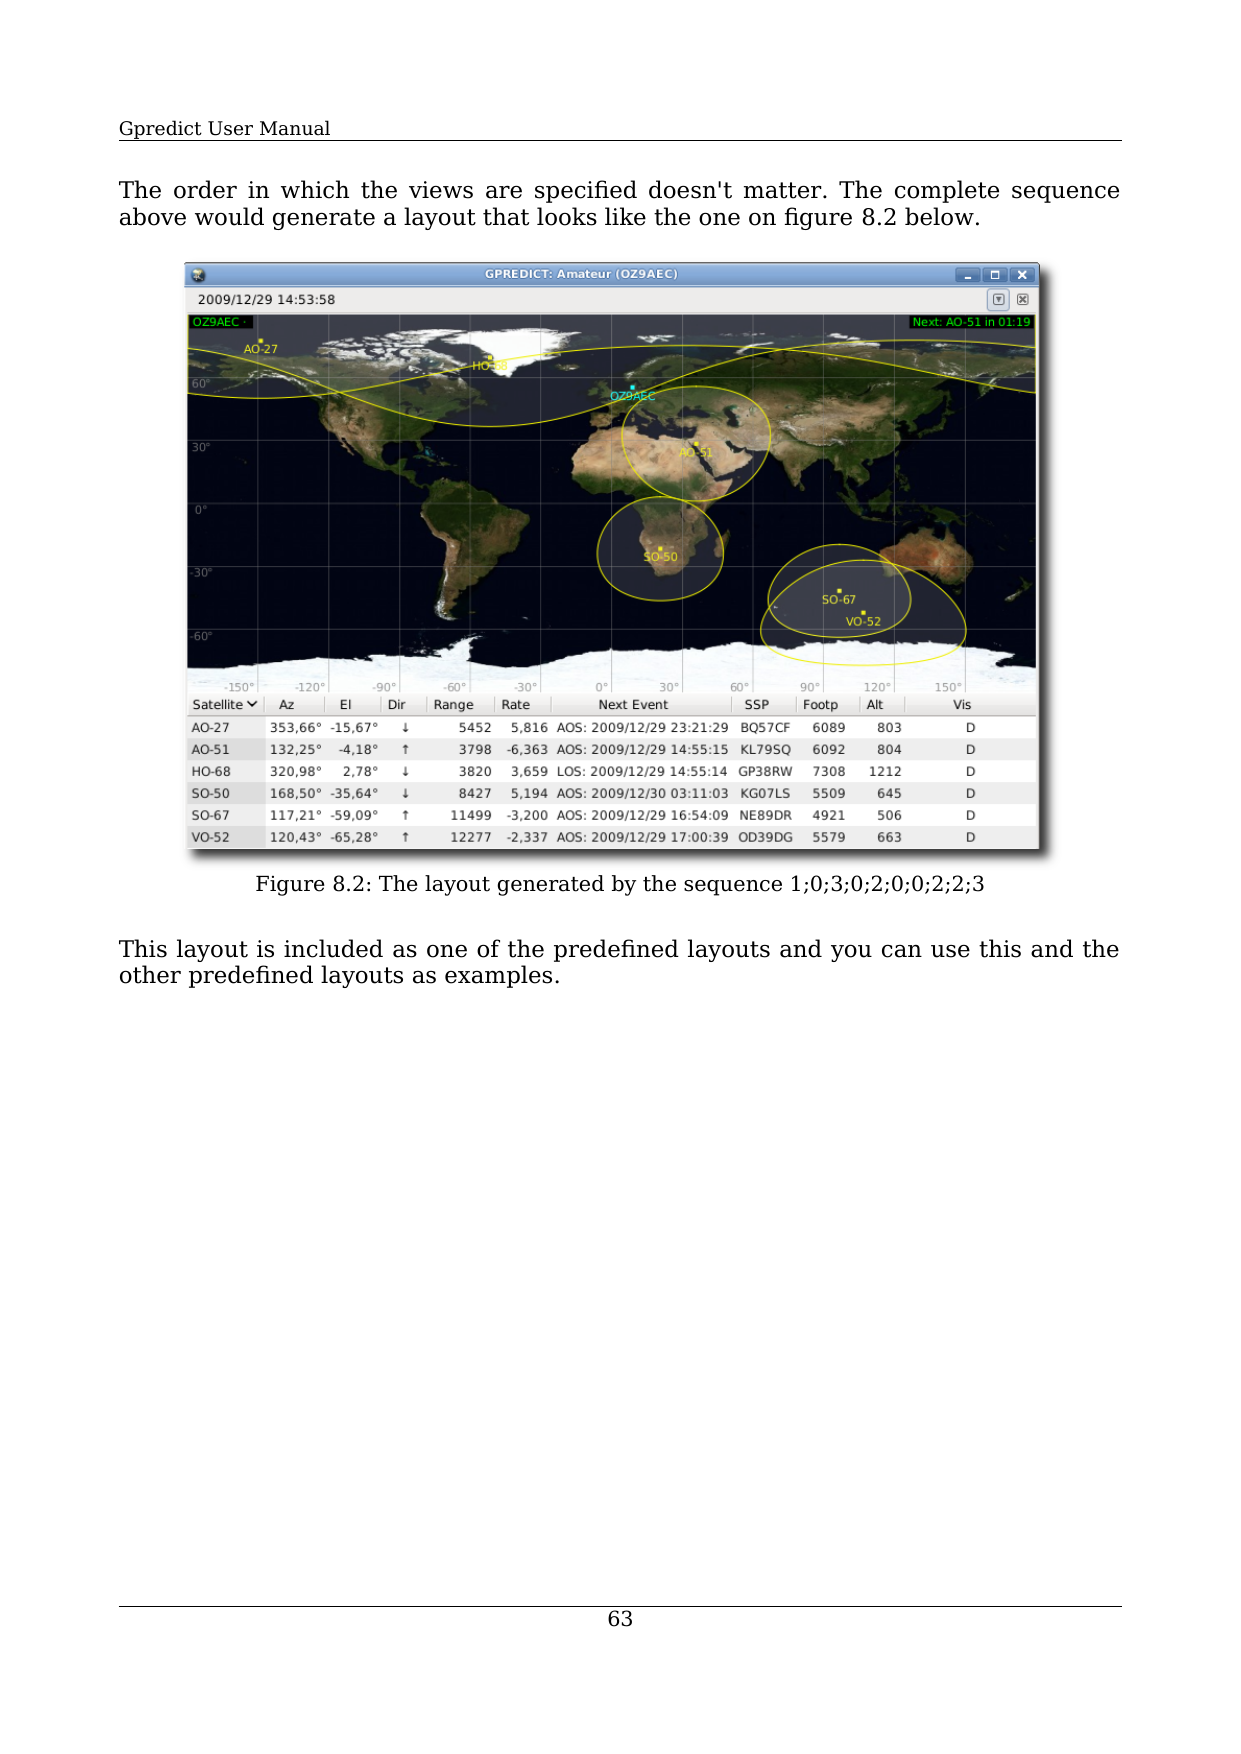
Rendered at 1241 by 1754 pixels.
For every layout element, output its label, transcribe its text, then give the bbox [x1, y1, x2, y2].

text The order in which the views are specified doesn't matter. The complete sequence above would generate a layout that looks like the one on figure 8.2 below. [118, 177, 1122, 230]
text Figure 8.2: The layout generated by the sequence 1;0;3;0;2;0;0;2;2;3 [177, 873, 1063, 897]
text This layout is included as one of the predefined layouts and you can use this and the other predefined layouts as examples. [118, 936, 1122, 989]
picture [177, 255, 1064, 873]
